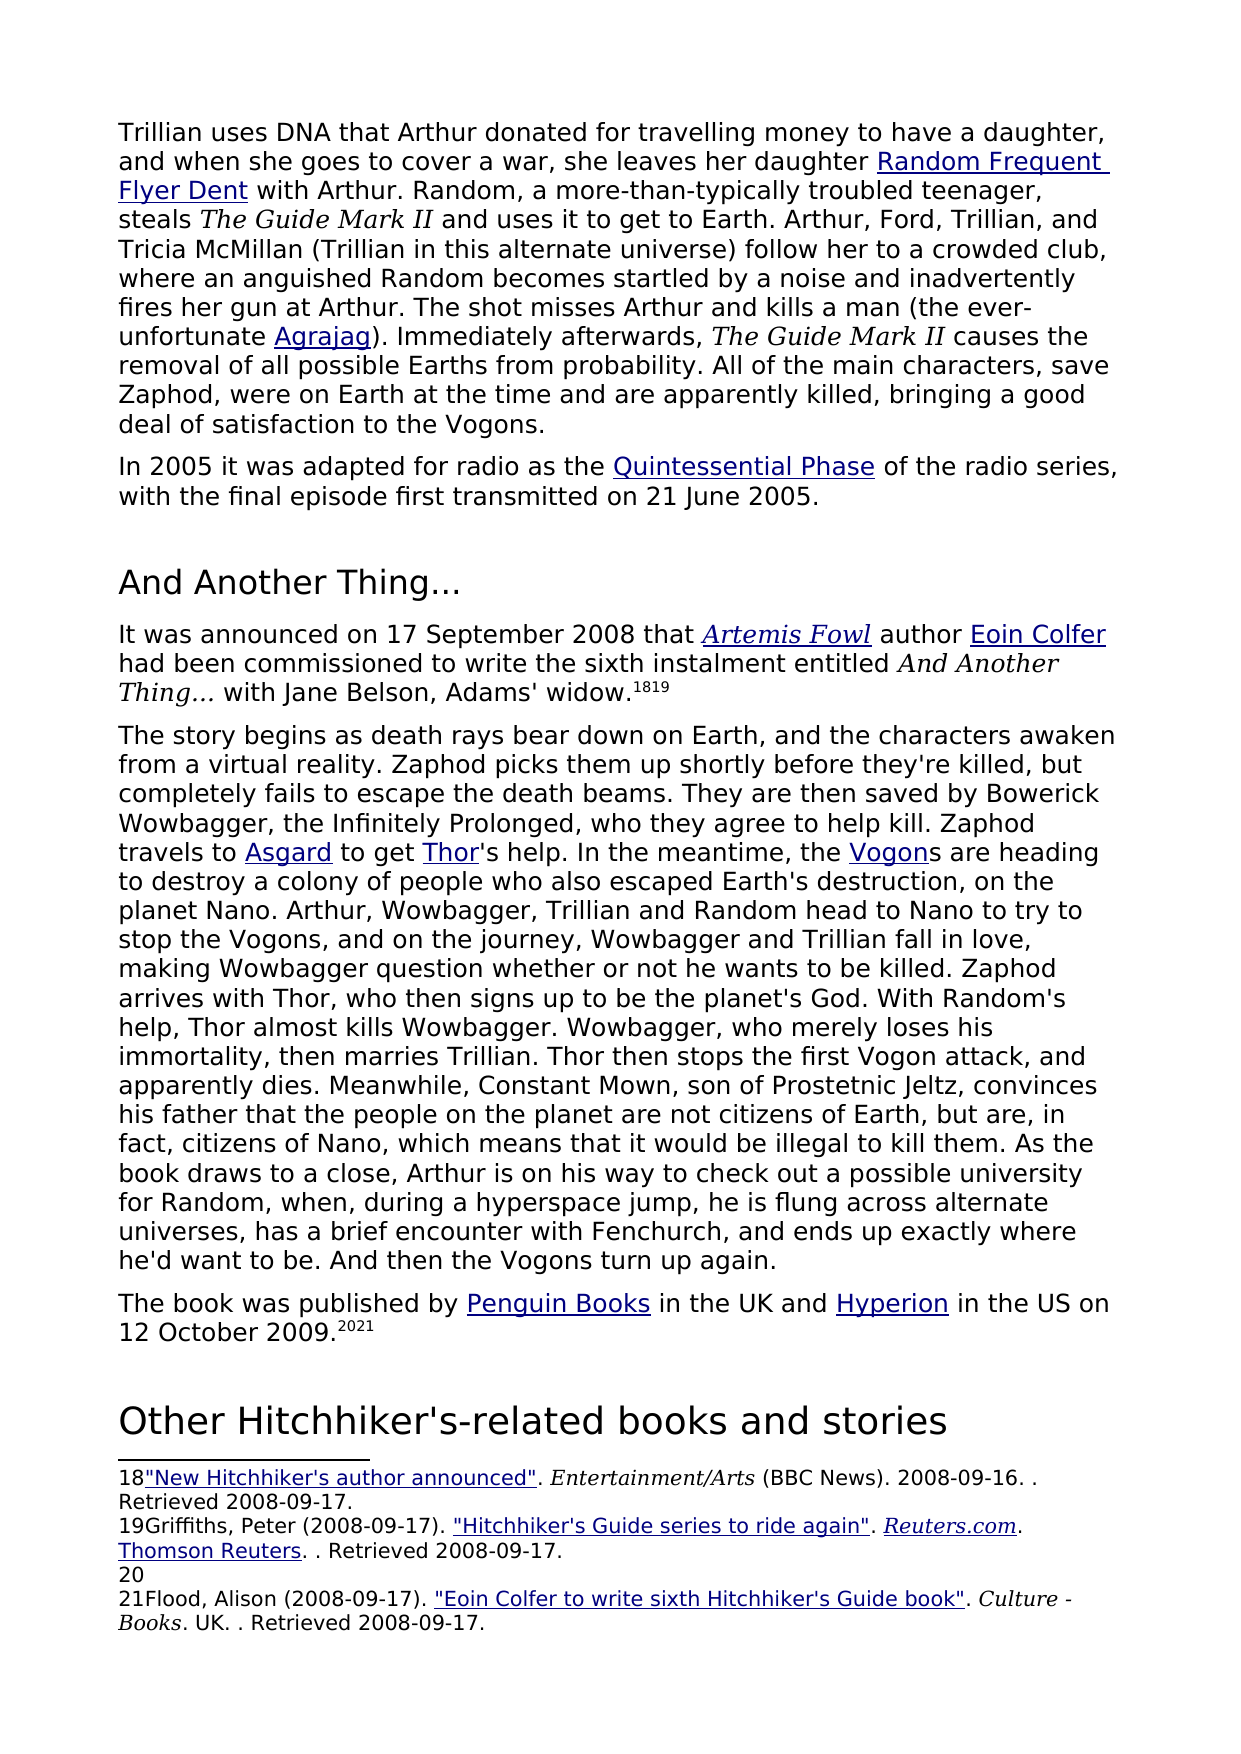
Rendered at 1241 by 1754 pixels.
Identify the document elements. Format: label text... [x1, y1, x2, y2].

subtitle And Another Thing... [118, 563, 1122, 602]
text Griffiths, Peter (2008-09-17). "Hitchhiker's Guide series to ride again". Reuters.com. Thomson Reuters. . Retrieved 2008-09-17. [118, 1514, 1122, 1563]
text The story begins as death rays bear down on Earth, and the characters awaken from a virtual reality. Zaphod picks them up shortly before they're killed, but completely fails to escape the death beams. They are then saved by Bowerick Wowbagger, the Infinitely Prolonged, who they agree to help kill. Zaphod travels to Asgard to get Thor's help. In the meantime, the Vogons are heading to destroy a colony of people who also escaped Earth's destruction, on the planet Nano. Arthur, Wowbagger, Trillian and Random head to Nano to try to stop the Vogons, and on the journey, Wowbagger and Trillian fall in love, making Wowbagger question whether or not he wants to be killed. Zaphod arrives with Thor, who then signs up to be the planet's God. With Random's help, Thor almost kills Wowbagger. Wowbagger, who merely loses his immortality, then marries Trillian. Thor then stops the first Vogon attack, and apparently dies. Meanwhile, Constant Mown, son of Prostetnic Jeltz, convinces his father that the people on the planet are not citizens of Earth, but are, in fact, citizens of Nano, which means that it would be illegal to kill them. As the book draws to a close, Arthur is on his way to check out a possible university for Random, when, during a hyperspace jump, he is flung across alternate universes, has a brief encounter with Fenchurch, and ends up exactly where he'd want to be. And then the Vogons turn up again. [118, 721, 1122, 1275]
text In 2005 it was adapted for radio as the Quintessential Phase of the radio series, with the final episode first transmitted on 21 June 2005. [118, 452, 1122, 511]
text Flood, Alison (2008-09-17). "Eoin Colfer to write sixth Hitchhiker's Guide book". Culture - Books. UK. . Retrieved 2008-09-17. [118, 1587, 1122, 1636]
text The book was published by Penguin Books in the UK and Hyperion in the US on 12 October 2009. [118, 1289, 1122, 1347]
text It was announced on 17 September 2008 that Artemis Fowl author Eoin Colfer had been commissioned to write the sixth instalment entitled And Another Thing... with Jane Belson, Adams' widow. [118, 620, 1122, 708]
subtitle Other Hitchhiker's-related books and stories [118, 1400, 1122, 1443]
text Trillian uses DNA that Arthur donated for travelling money to have a daughter, and when she goes to cover a war, she leaves her daughter Random Frequent Flyer Dent with Arthur. Random, a more-than-typically troubled teenager, steals The Guide Mark II and uses it to get to Earth. Arthur, Ford, Trillian, and Tricia McMillan (Trillian in this alternate universe) follow her to a crowded club, where an anguished Random becomes startled by a noise and inadvertently fires her gun at Arthur. The shot misses Arthur and kills a man (the ever-unfortunate Agrajag). Immediately afterwards, The Guide Mark II causes the removal of all possible Earths from probability. All of the main characters, save Zaphod, were on Earth at the time and are apparently killed, bringing a good deal of satisfaction to the Vogons. [118, 118, 1122, 439]
text "New Hitchhiker's author announced". Entertainment/Arts (BBC News). 2008-09-16. . Retrieved 2008-09-17. [118, 1466, 1122, 1514]
